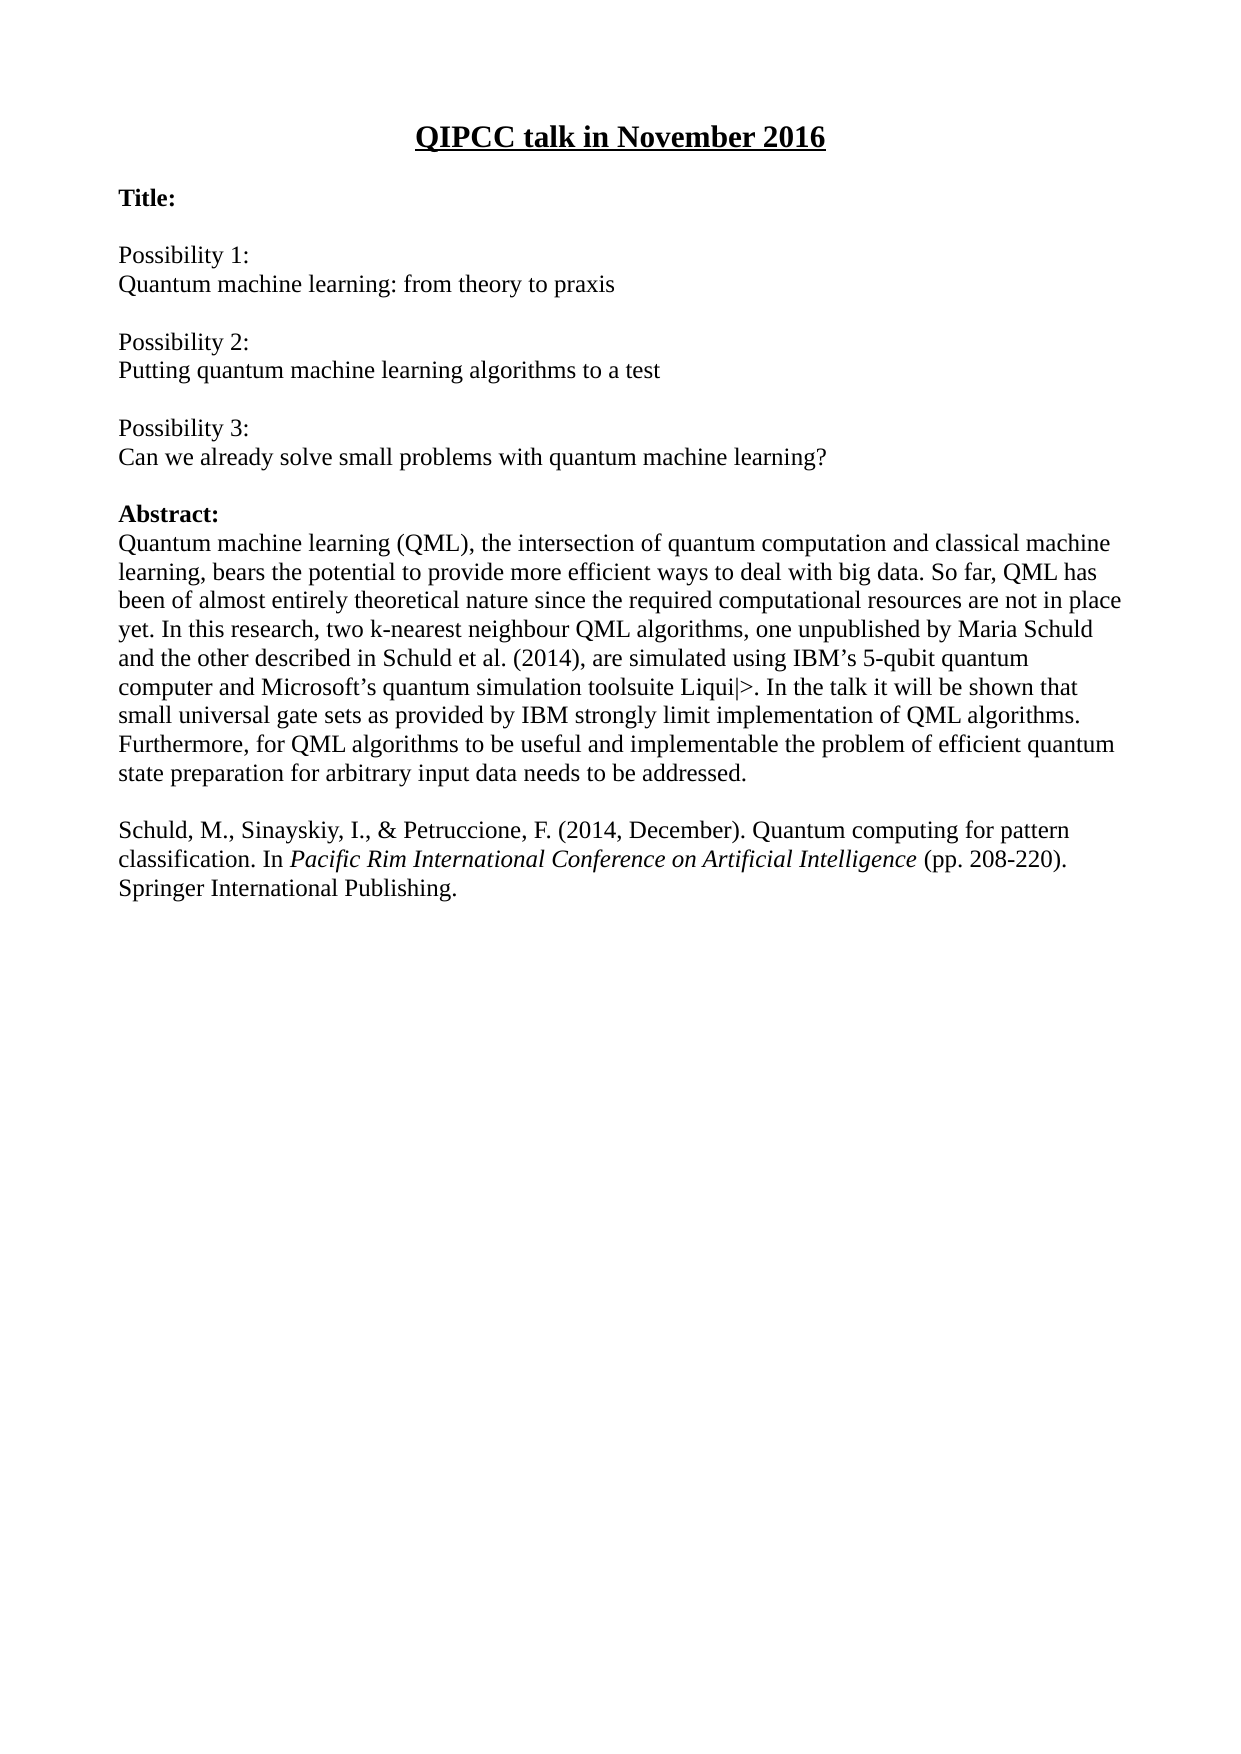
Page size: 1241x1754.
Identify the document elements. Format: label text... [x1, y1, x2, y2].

text Possibility 2: [118, 327, 1122, 355]
text Possibility 3: [118, 413, 1122, 442]
text Possibility 1: [118, 240, 1122, 269]
text Can we already solve small problems with quantum machine learning? [118, 442, 1122, 470]
text Title: [118, 183, 1122, 212]
text QIPCC talk in November 2016 [118, 118, 1122, 154]
text Quantum machine learning (QML), the intersection of quantum computation and classical machine learning, bears the potential to provide more efficient ways to deal with big data. So far, QML has been of almost entirely theoretical nature since the required computational resources are not in place yet. In this research, two k-nearest neighbour QML algorithms, one unpublished by Maria Schuld and the other described in Schuld et al. (2014), are simulated using IBM’s 5-qubit quantum computer and Microsoft’s quantum simulation toolsuite Liqui|>. In the talk it will be shown that small universal gate sets as provided by IBM strongly limit implementation of QML algorithms. Furthermore, for QML algorithms to be useful and implementable the problem of efficient quantum state preparation for arbitrary input data needs to be addressed. [118, 528, 1122, 787]
text Quantum machine learning: from theory to praxis [118, 269, 1122, 298]
text Putting quantum machine learning algorithms to a test [118, 355, 1122, 384]
text Schuld, M., Sinayskiy, I., & Petruccione, F. (2014, December). Quantum computing for pattern classification. In Pacific Rim International Conference on Artificial Intelligence (pp. 208-220). Springer International Publishing. [118, 815, 1122, 902]
text Abstract: [118, 499, 1122, 528]
